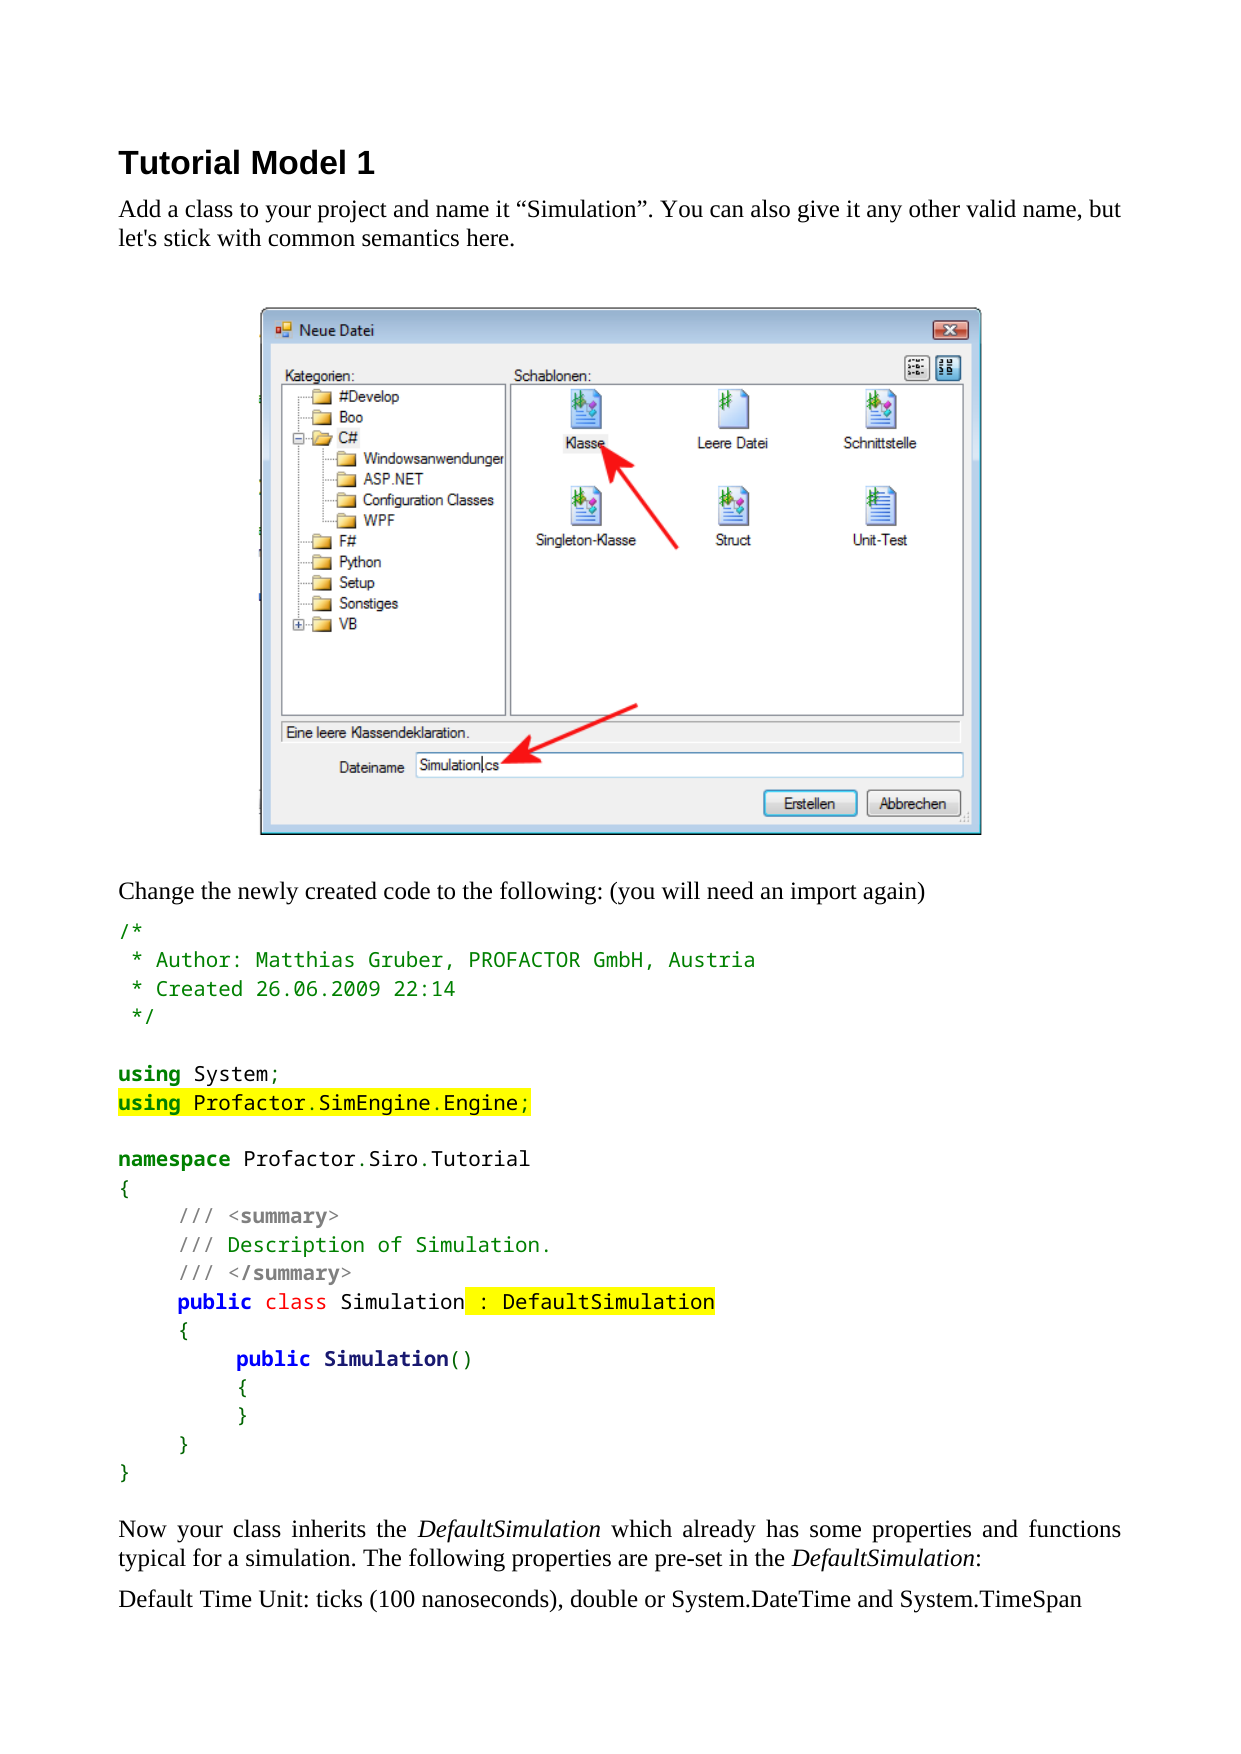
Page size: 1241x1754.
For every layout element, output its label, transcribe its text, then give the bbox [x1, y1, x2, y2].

text } [118, 1401, 1122, 1429]
text /// <summary> [118, 1201, 1122, 1230]
text /// </summary> [118, 1258, 1122, 1287]
text Default Time Unit: ticks (100 nanoseconds), double or System.DateTime and System.TimeSpan [118, 1584, 1122, 1613]
text * Created 26.06.2009 22:14 [118, 974, 1122, 1002]
text /* [118, 917, 1122, 946]
text } [118, 1457, 1122, 1486]
text public Simulation() [118, 1344, 1122, 1372]
text * Author: Matthias Gruber, PROFACTOR GmbH, Austria [118, 946, 1122, 974]
text */ [118, 1002, 1122, 1031]
text using Profactor.SimEngine.Engine; [118, 1088, 1122, 1116]
text { [118, 1315, 1122, 1344]
text Change the newly created code to the following: (you will need an import again) [118, 876, 1122, 904]
text public class Simulation : DefaultSimulation [118, 1287, 1122, 1315]
text Now your class inherits the DefaultSimulation which already has some properties and functions typical for a simulation. The following properties are pre-set in the DefaultSimulation: [118, 1514, 1122, 1572]
text } [118, 1429, 1122, 1457]
text Add a class to your project and name it “Simulation”. You can also give it any other valid name, but let's stick with common semantics here. [118, 194, 1122, 252]
subtitle Tutorial Model 1 [118, 143, 1122, 182]
text { [118, 1173, 1122, 1201]
text { [118, 1372, 1122, 1401]
text using System; [118, 1059, 1122, 1088]
text namespace Profactor.Siro.Tutorial [118, 1144, 1122, 1173]
text /// Description of Simulation. [118, 1230, 1122, 1258]
